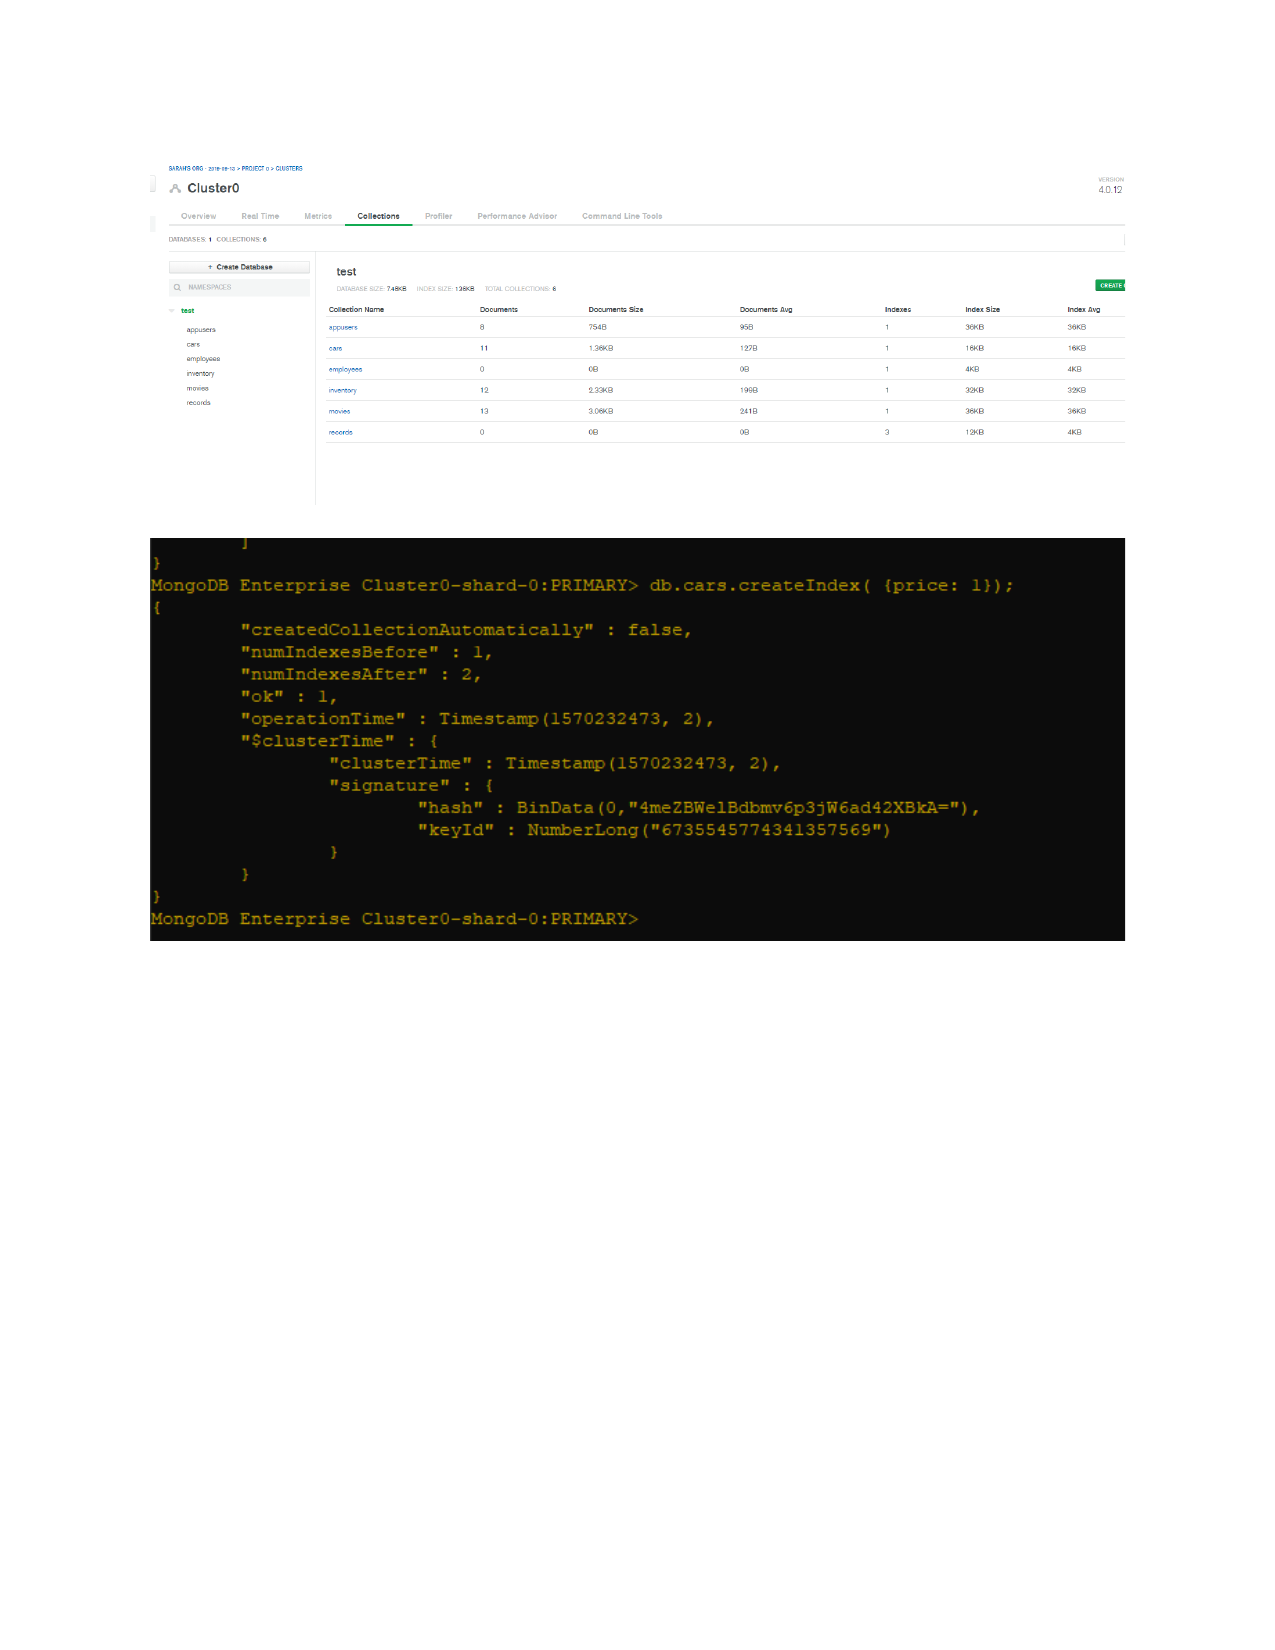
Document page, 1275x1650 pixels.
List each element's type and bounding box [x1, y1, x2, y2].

picture [150, 538, 1125, 941]
picture [150, 150, 1125, 505]
